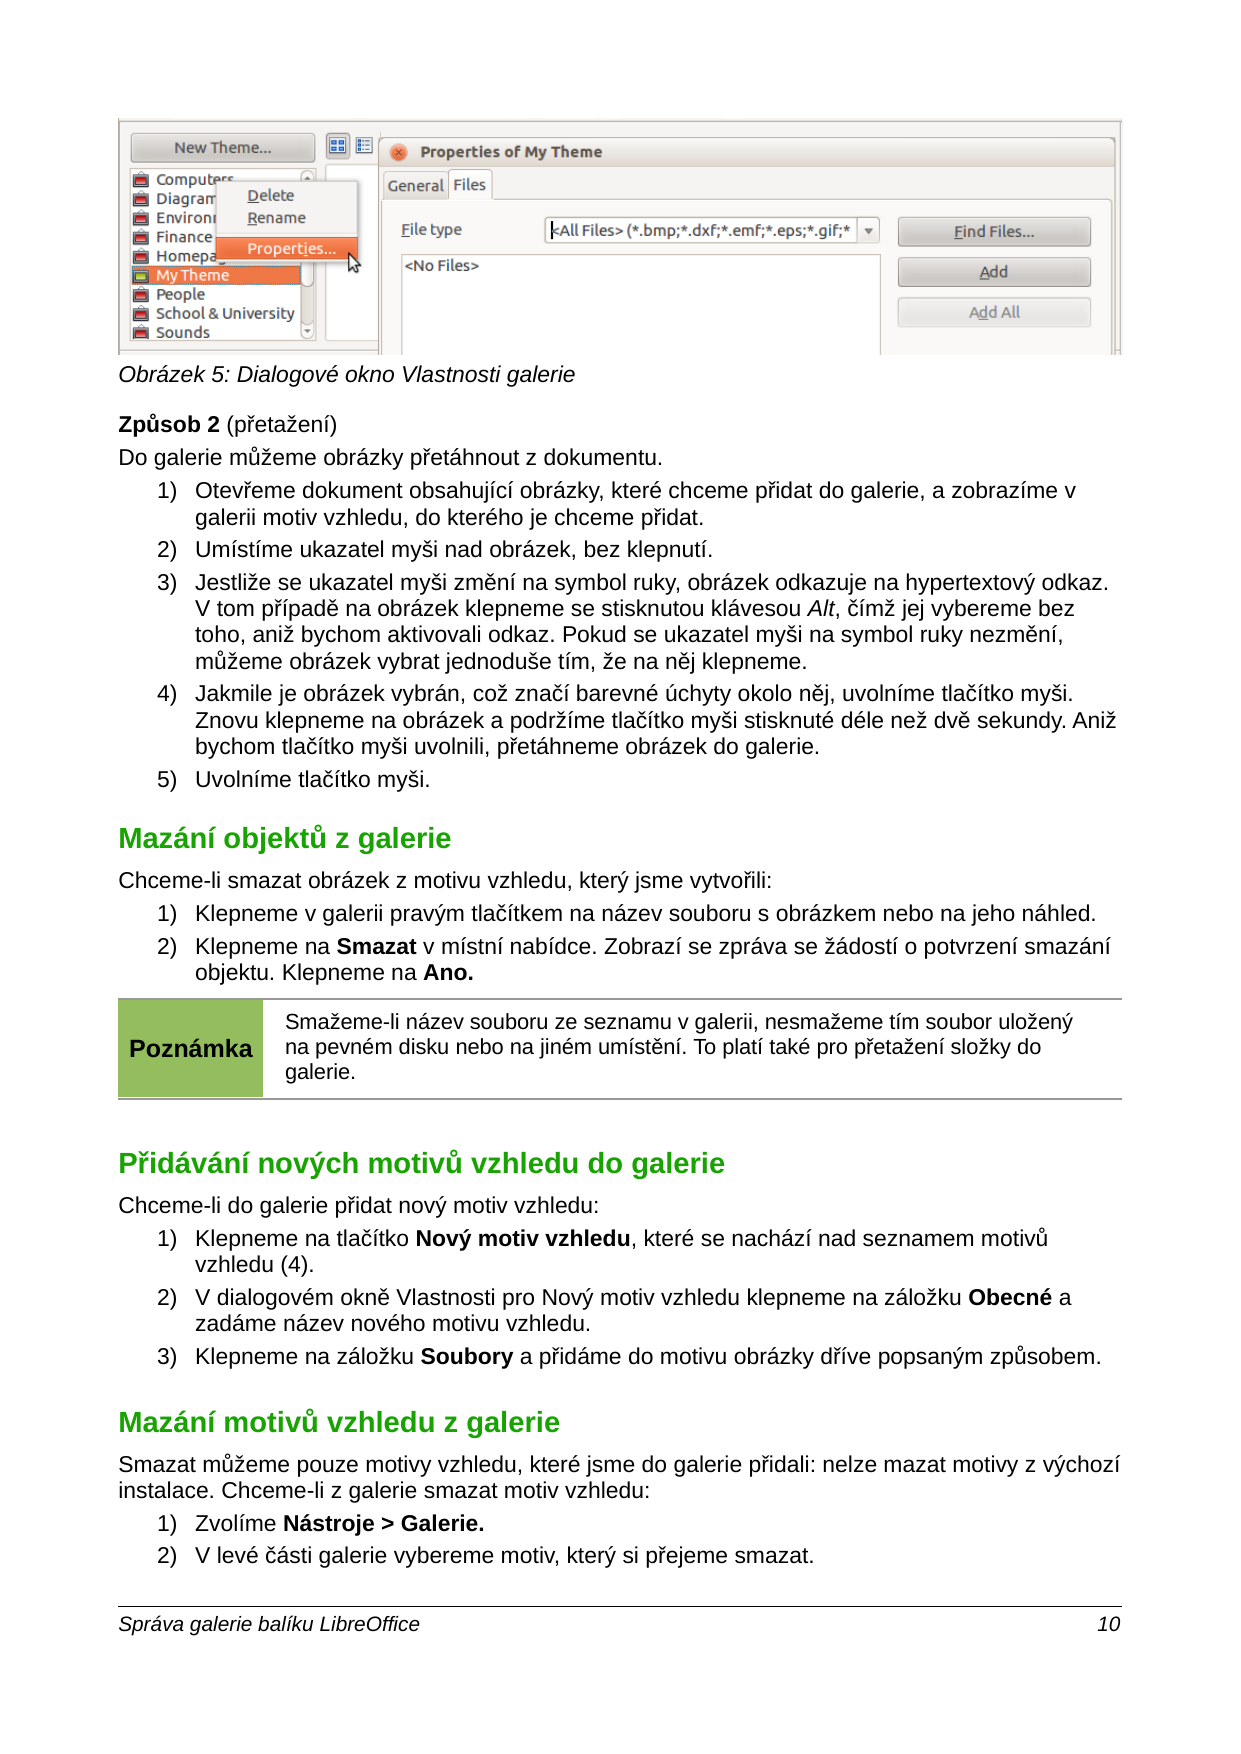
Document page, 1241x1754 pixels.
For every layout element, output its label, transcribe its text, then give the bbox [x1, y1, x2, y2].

list Uvolníme tlačítko myši. [177, 766, 1122, 792]
list Klepneme v galerii pravým tlačítkem na název souboru s obrázkem nebo na jeho náhled. [177, 900, 1122, 927]
list Smazat můžeme pouze motivy vzhledu, které jsme do galerie přidali: nelze mazat motivy z výchozí instalace. Chceme-li z galerie smazat motiv vzhledu: [118, 1451, 1122, 1503]
list Zvolíme Nástroje > Galerie. [177, 1510, 1122, 1536]
subtitle Mazání motivů vzhledu z galerie [118, 1405, 1122, 1438]
picture [118, 118, 1123, 355]
list Jakmile je obrázek vybrán, což značí barevné úchyty okolo něj, uvolníme tlačítko myši. Znovu klepneme na obrázek a podržíme tlačítko myši stisknuté déle než dvě sekundy. Aniž bychom tlačítko myši uvolnili, přetáhneme obrázek do galerie. [177, 680, 1122, 759]
subtitle Mazání objektů z galerie [118, 822, 1122, 855]
list Klepneme na tlačítko Nový motiv vzhledu, které se nachází nad seznamem motivů vzhledu (obrázek 4). [177, 1225, 1122, 1278]
table_header Poznámka [118, 1000, 263, 1097]
list Do galerie můžeme obrázky přetáhnout z dokumentu. [118, 444, 1122, 471]
list Jestliže se ukazatel myši změní na symbol ruky, obrázek odkazuje na hypertextový odkaz. V tom případě na obrázek klepneme se stisknutou klávesou Alt, čímž jej vybereme bez toho, aniž bychom aktivovali odkaz. Pokud se ukazatel myši na symbol ruky nezmění, můžeme obrázek vybrat jednoduše tím, že na něj klepneme. [177, 569, 1122, 674]
list Chceme-li smazat obrázek z motivu vzhledu, který jsme vytvořili: [118, 867, 1122, 894]
list Klepneme na Smazat v místní nabídce. Zobrazí se zpráva se žádostí o potvrzení smazání objektu. Klepneme na Ano. [177, 933, 1122, 986]
list Otevřeme dokument obsahující obrázky, které chceme přidat do galerie, a zobrazíme v galerii motiv vzhledu, do kterého je chceme přidat. [177, 477, 1122, 530]
list Chceme-li do galerie přidat nový motiv vzhledu: [118, 1192, 1122, 1218]
subtitle Přidávání nových motivů vzhledu do galerie [118, 1146, 1122, 1180]
list Umístíme ukazatel myši nad obrázek, bez klepnutí. [177, 536, 1122, 562]
text Obrázek 5: Dialogové okno Vlastnosti galerie [118, 361, 1122, 387]
list V dialogovém okně Vlastnosti pro Nový motiv vzhledu klepneme na záložku Obecné a zadáme název nového motivu vzhledu. [177, 1284, 1122, 1337]
table_header Smažeme-li název souboru ze seznamu v galerii, nesmažeme tím soubor uložený na pevném disku nebo na jiném umístění. To platí také pro přetažení složky do galerie. [264, 1000, 1122, 1097]
list Způsob 2 (přetažení) [118, 411, 1122, 438]
list V levé části galerie vybereme motiv, který si přejeme smazat. [177, 1542, 1122, 1569]
list Klepneme na záložku Soubory a přidáme do motivu obrázky dříve popsaným způsobem. [177, 1343, 1122, 1369]
